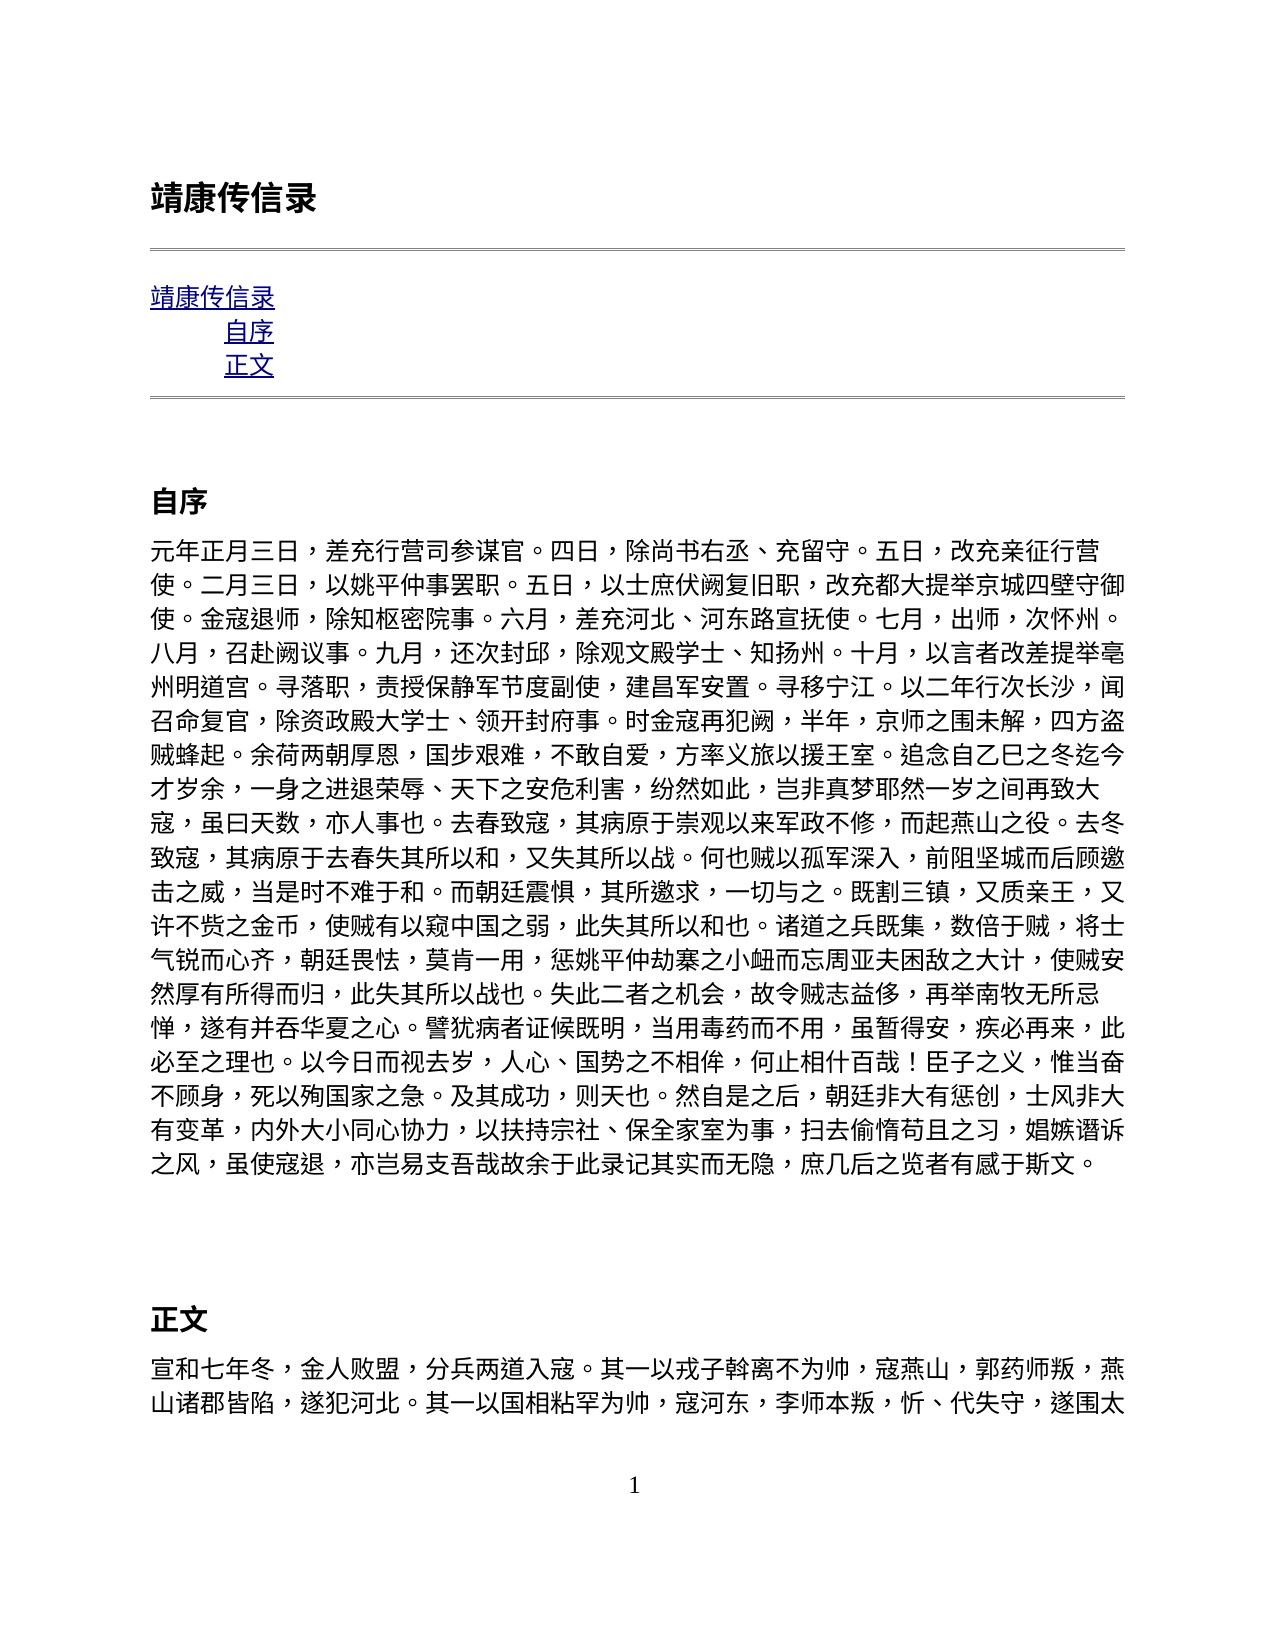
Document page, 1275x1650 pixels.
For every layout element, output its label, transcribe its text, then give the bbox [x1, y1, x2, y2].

text 宣和七年冬，金人败盟，分兵两道入寇。其一以戎子斡离不为帅，寇燕山，郭药师叛，燕山诸郡皆陷，遂犯河北。其一以国相粘罕为帅，寇河东，李师本叛，忻、代失守，遂围太 [150, 1351, 1125, 1419]
subtitle 靖康传信录 [150, 175, 1125, 221]
subtitle 自序 [150, 481, 1125, 521]
subtitle 正文 [150, 1299, 1125, 1339]
text 靖康传信录 自序 正文 [150, 279, 1125, 382]
text 元年正月三日，差充行营司参谋官。四日，除尚书右丞、充留守。五日，改充亲征行营使。二月三日，以姚平仲事罢职。五日，以士庶伏阙复旧职，改充都大提举京城四壁守御使。金寇退师，除知枢密院事。六月，差充河北、河东路宣抚使。七月，出师，次怀州。八月，召赴阙议事。九月，还次封邱，除观文殿学士、知扬州。十月，以言者改差提举亳州明道宫。寻落职，责授保静军节度副使，建昌军安置。寻移宁江。以二年行次长沙，闻召命复官，除资政殿大学士、领开封府事。时金寇再犯阙，半年，京师之围未解，四方盗贼蜂起。余荷两朝厚恩，国步艰难，不敢自爱，方率义旅以援王室。追念自乙巳之冬迄今才岁余，一身之进退荣辱、天下之安危利害，纷然如此，岂非真梦耶然一岁之间再致大寇，虽曰天数，亦人事也。去春致寇，其病原于崇观以来军政不修，而起燕山之役。去冬致寇，其病原于去春失其所以和，又失其所以战。何也贼以孤军深入，前阻坚城而后顾邀击之威，当是时不难于和。而朝廷震惧，其所邀求，一切与之。既割三镇，又质亲王，又许不赀之金币，使贼有以窥中国之弱，此失其所以和也。诸道之兵既集，数倍于贼，将士气锐而心齐，朝廷畏怯，莫肯一用，惩姚平仲劫寨之小衄而忘周亚夫困敌之大计，使贼安然厚有所得而归，此失其所以战也。失此二者之机会，故令贼志益侈，再举南牧无所忌惮，遂有并吞华夏之心。譬犹病者证候既明，当用毒药而不用，虽暂得安，疾必再来，此必至之理也。以今日而视去岁，人心、国势之不相侔，何止相什百哉！臣子之义，惟当奋不顾身，死以殉国家之急。及其成功，则天也。然自是之后，朝廷非大有惩创，士风非大有变革，内外大小同心协力，以扶持宗社、保全家室为事，扫去偷惰苟且之习，娼嫉谮诉之风，虽使寇退，亦岂易支吾哉故余于此录记其实而无隐，庶几后之览者有感于斯文。 [150, 534, 1125, 1181]
